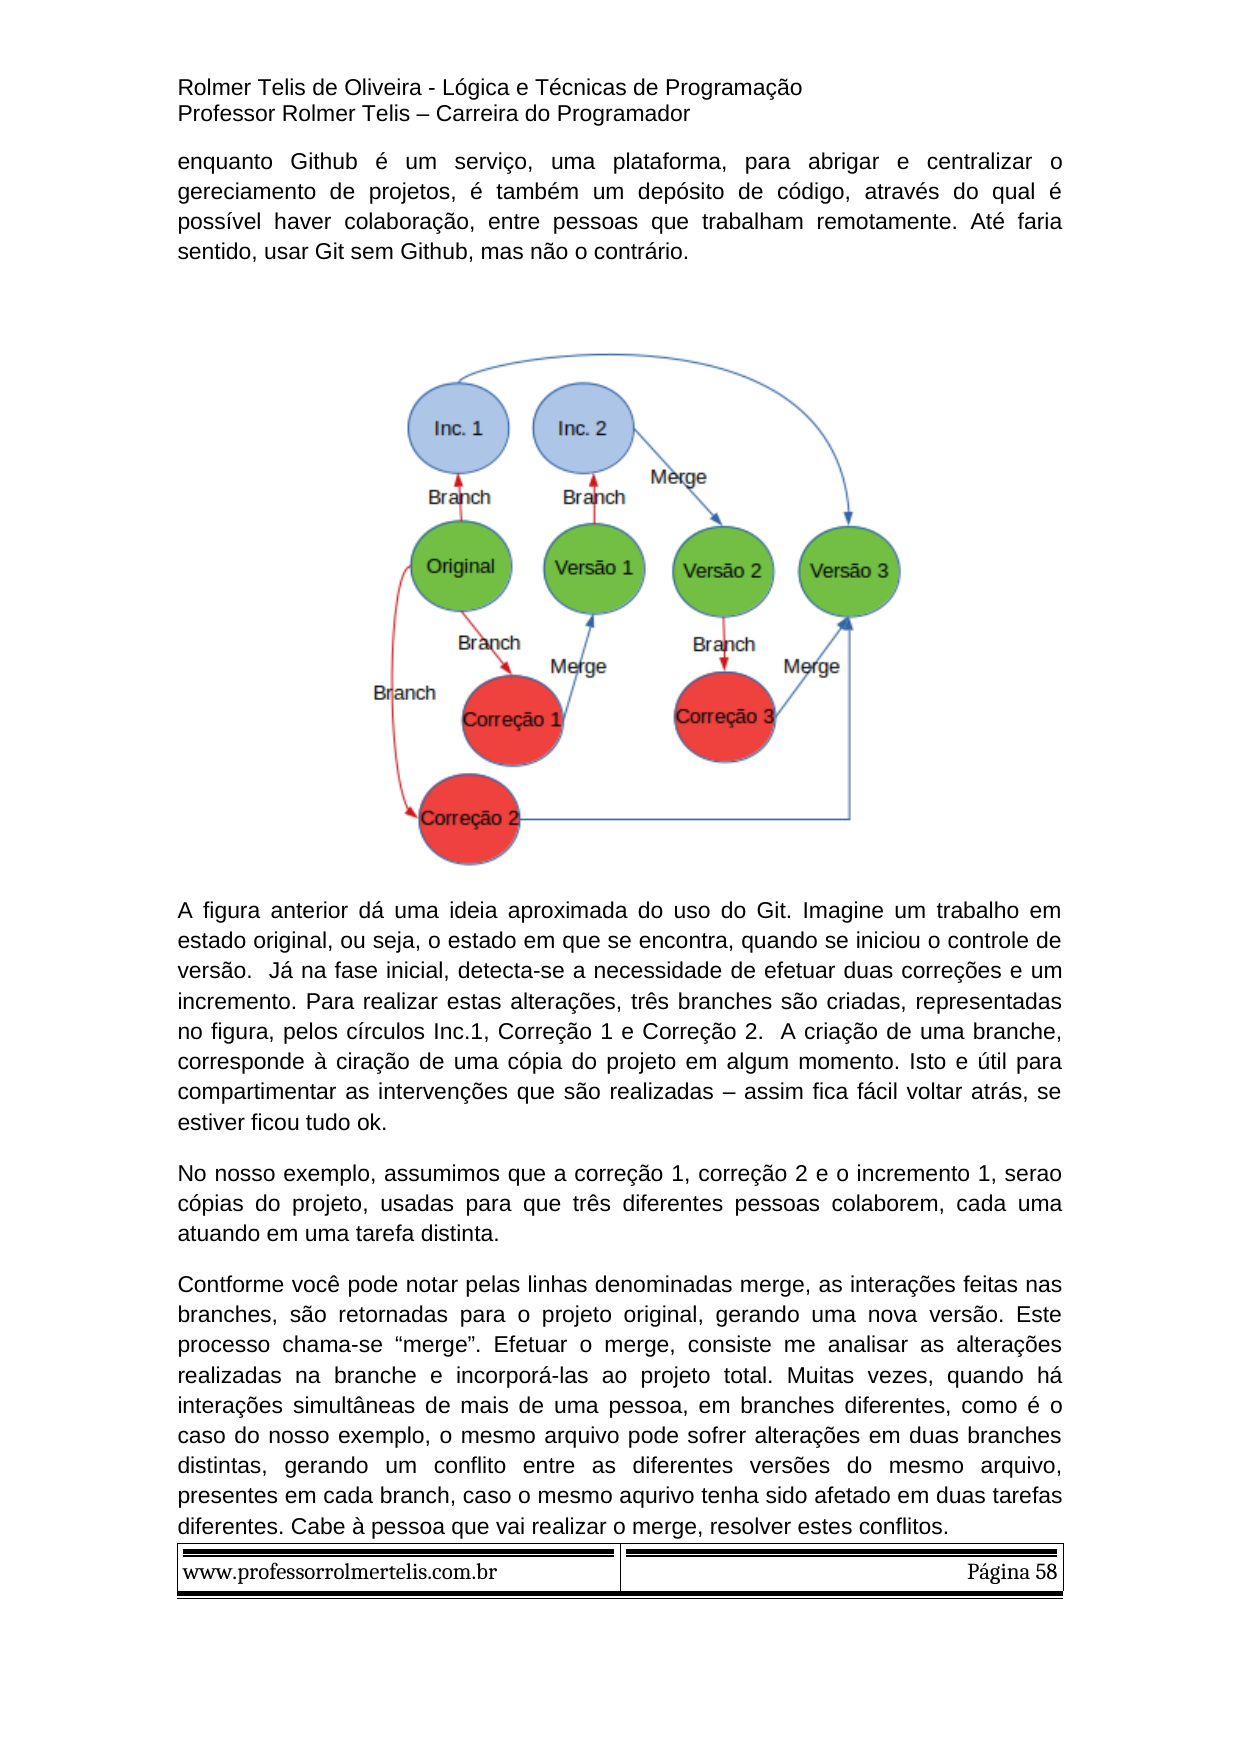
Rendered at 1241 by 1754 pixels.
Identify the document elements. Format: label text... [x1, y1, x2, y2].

text Contforme você pode notar pelas linhas denominadas merge, as interações feitas nas branches, são retornadas para o projeto original, gerando uma nova versão. Este processo chama-se “merge”. Efetuar o merge, consiste me analisar as alterações realizadas na branche e incorporá-las ao projeto total. Muitas vezes, quando há interações simultâneas de mais de uma pessoa, em branches diferentes, como é o caso do nosso exemplo, o mesmo arquivo pode sofrer alterações em duas branches distintas, gerando um conflito entre as diferentes versões do mesmo arquivo, presentes em cada branch, caso o mesmo aqurivo tenha sido afetado em duas tarefas diferentes. Cabe à pessoa que vai realizar o merge, resolver estes conflitos. [177, 1271, 1063, 1539]
text enquanto Github é um serviço, uma plataforma, para abrigar e centralizar o gereciamento de projetos, é também um depósito de código, através do qual é possível haver colaboração, entre pessoas que trabalham remotamente. Até faria sentido, usar Git sem Github, mas não o contrário. [177, 148, 1063, 264]
text No nosso exemplo, assumimos que a correção 1, correção 2 e o incremento 1, serao cópias do projeto, usadas para que três diferentes pessoas colaborem, cada uma atuando em uma tarefa distinta. [177, 1159, 1063, 1246]
picture [328, 340, 912, 869]
text A figura anterior dá uma ideia aproximada do uso do Git. Imagine um trabalho em estado original, ou seja, o estado em que se encontra, quando se iniciou o controle de versão. Já na fase inicial, detecta-se a necessidade de efetuar duas correções e um incremento. Para realizar estas alterações, três branches são criadas, representadas no figura, pelos círculos Inc.1, Correção 1 e Correção 2. A criação de uma branche, corresponde à ciração de uma cópia do projeto em algum momento. Isto e útil para compartimentar as intervenções que são realizadas – assim fica fácil voltar atrás, se estiver ficou tudo ok. [177, 340, 1063, 1135]
